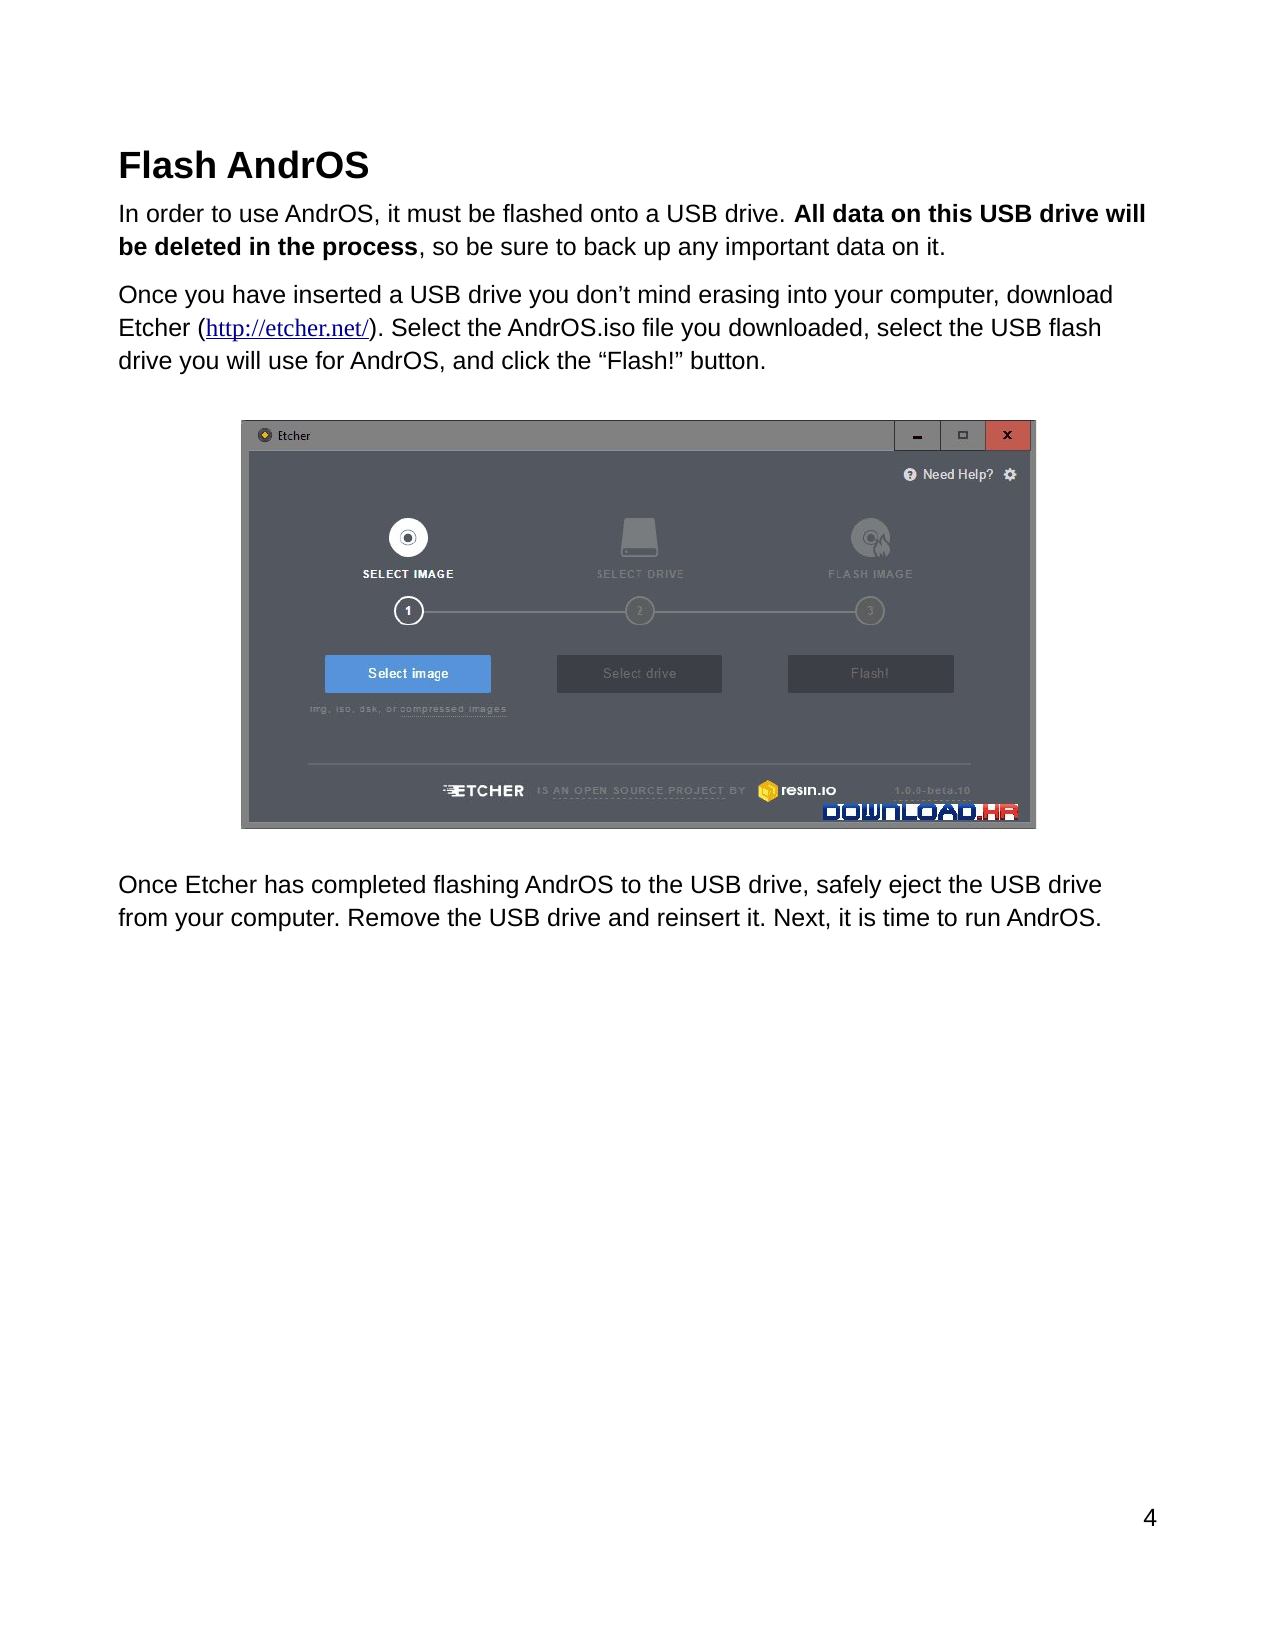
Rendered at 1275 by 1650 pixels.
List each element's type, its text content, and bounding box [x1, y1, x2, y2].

text Once Etcher has completed flashing AndrOS to the USB drive, safely eject the USB drive from your computer. Remove the USB drive and reinsert it. Next, it is time to run AndrOS. [118, 870, 1157, 931]
text In order to use AndrOS, it must be flashed onto a USB drive. All data on this USB drive will be deleted in the process, so be sure to back up any important data on it. [118, 199, 1157, 261]
subtitle Flash AndrOS [118, 143, 1157, 187]
picture [241, 420, 1037, 829]
text Once you have inserted a USB drive you don’t mind erasing into your computer, download Etcher (http://etcher.net/). Select the AndrOS.iso file you downloaded, select the USB flash drive you will use for AndrOS, and click the “Flash!” button. [118, 280, 1157, 375]
